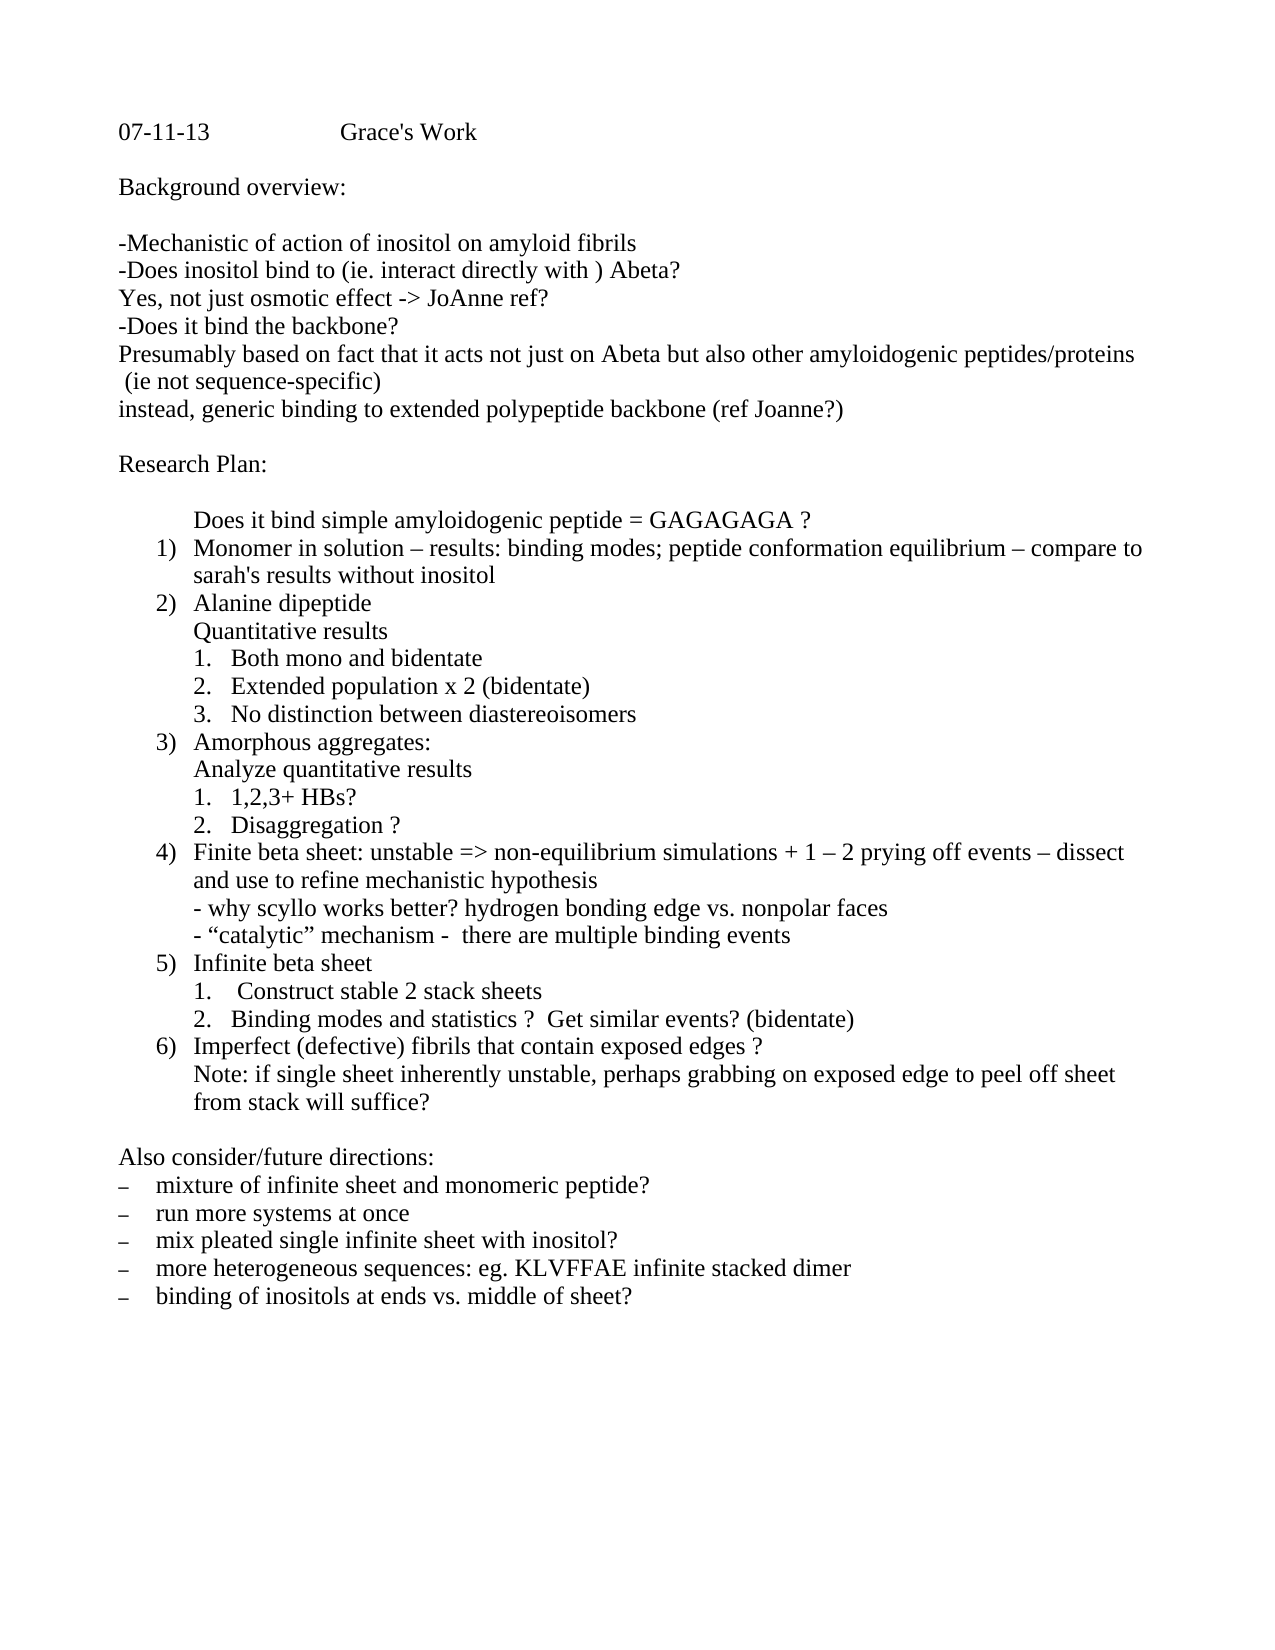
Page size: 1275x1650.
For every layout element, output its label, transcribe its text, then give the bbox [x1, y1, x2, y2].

text Yes, not just osmotic effect -> JoAnne ref? [118, 284, 1157, 312]
text -Does it bind the backbone? [118, 312, 1157, 340]
text Research Plan: [118, 451, 1157, 478]
list Construct stable 2 stack sheets [193, 977, 1157, 1005]
list Amorphous aggregates: Analyze quantitative results [156, 728, 1157, 783]
text instead, generic binding to extended polypeptide backbone (ref Joanne?) [118, 395, 1157, 423]
text Presumably based on fact that it acts not just on Abeta but also other amyloidogenic peptides/proteins [118, 340, 1157, 367]
list Does it bind simple amyloidogenic peptide = GAGAGAGA ? [156, 506, 1157, 534]
list Disaggregation ? [193, 811, 1157, 838]
list Binding modes and statistics ? Get similar events? (bidentate) [193, 1005, 1157, 1032]
list No distinction between diastereoisomers [193, 700, 1157, 728]
text Also consider/future directions: [118, 1143, 1157, 1171]
list mix pleated single infinite sheet with inositol? [118, 1226, 1157, 1254]
text Background overview: [118, 173, 1157, 201]
list Alanine dipeptide Quantitative results [156, 589, 1157, 644]
list Finite beta sheet: unstable => non-equilibrium simulations + 1 – 2 prying off events – dissect and use to refine mechanistic hypothesis [156, 838, 1157, 894]
list Monomer in solution – results: binding modes; peptide conformation equilibrium – compare to sarah's results without inositol [156, 534, 1157, 589]
list mixture of infinite sheet and monomeric peptide? [118, 1171, 1157, 1199]
list - “catalytic” mechanism - there are multiple binding events [156, 922, 1157, 949]
list - why scyllo works better? hydrogen bonding edge vs. nonpolar faces [156, 894, 1157, 922]
list binding of inositols at ends vs. middle of sheet? [118, 1282, 1157, 1309]
list Both mono and bidentate [193, 644, 1157, 672]
list run more systems at once [118, 1199, 1157, 1226]
list Extended population x 2 (bidentate) [193, 672, 1157, 700]
list Note: if single sheet inherently unstable, perhaps grabbing on exposed edge to peel off sheet from stack will suffice? [156, 1060, 1157, 1116]
list Imperfect (defective) fibrils that contain exposed edges ? [156, 1032, 1157, 1060]
text 07-11-13 Grace's Work [118, 118, 1157, 146]
list 1,2,3+ HBs? [193, 783, 1157, 811]
text -Does inositol bind to (ie. interact directly with ) Abeta? [118, 257, 1157, 284]
text (ie not sequence-specific) [118, 367, 1157, 395]
text -Mechanistic of action of inositol on amyloid fibrils [118, 229, 1157, 257]
list more heterogeneous sequences: eg. KLVFFAE infinite stacked dimer [118, 1254, 1157, 1282]
list Infinite beta sheet [156, 949, 1157, 977]
